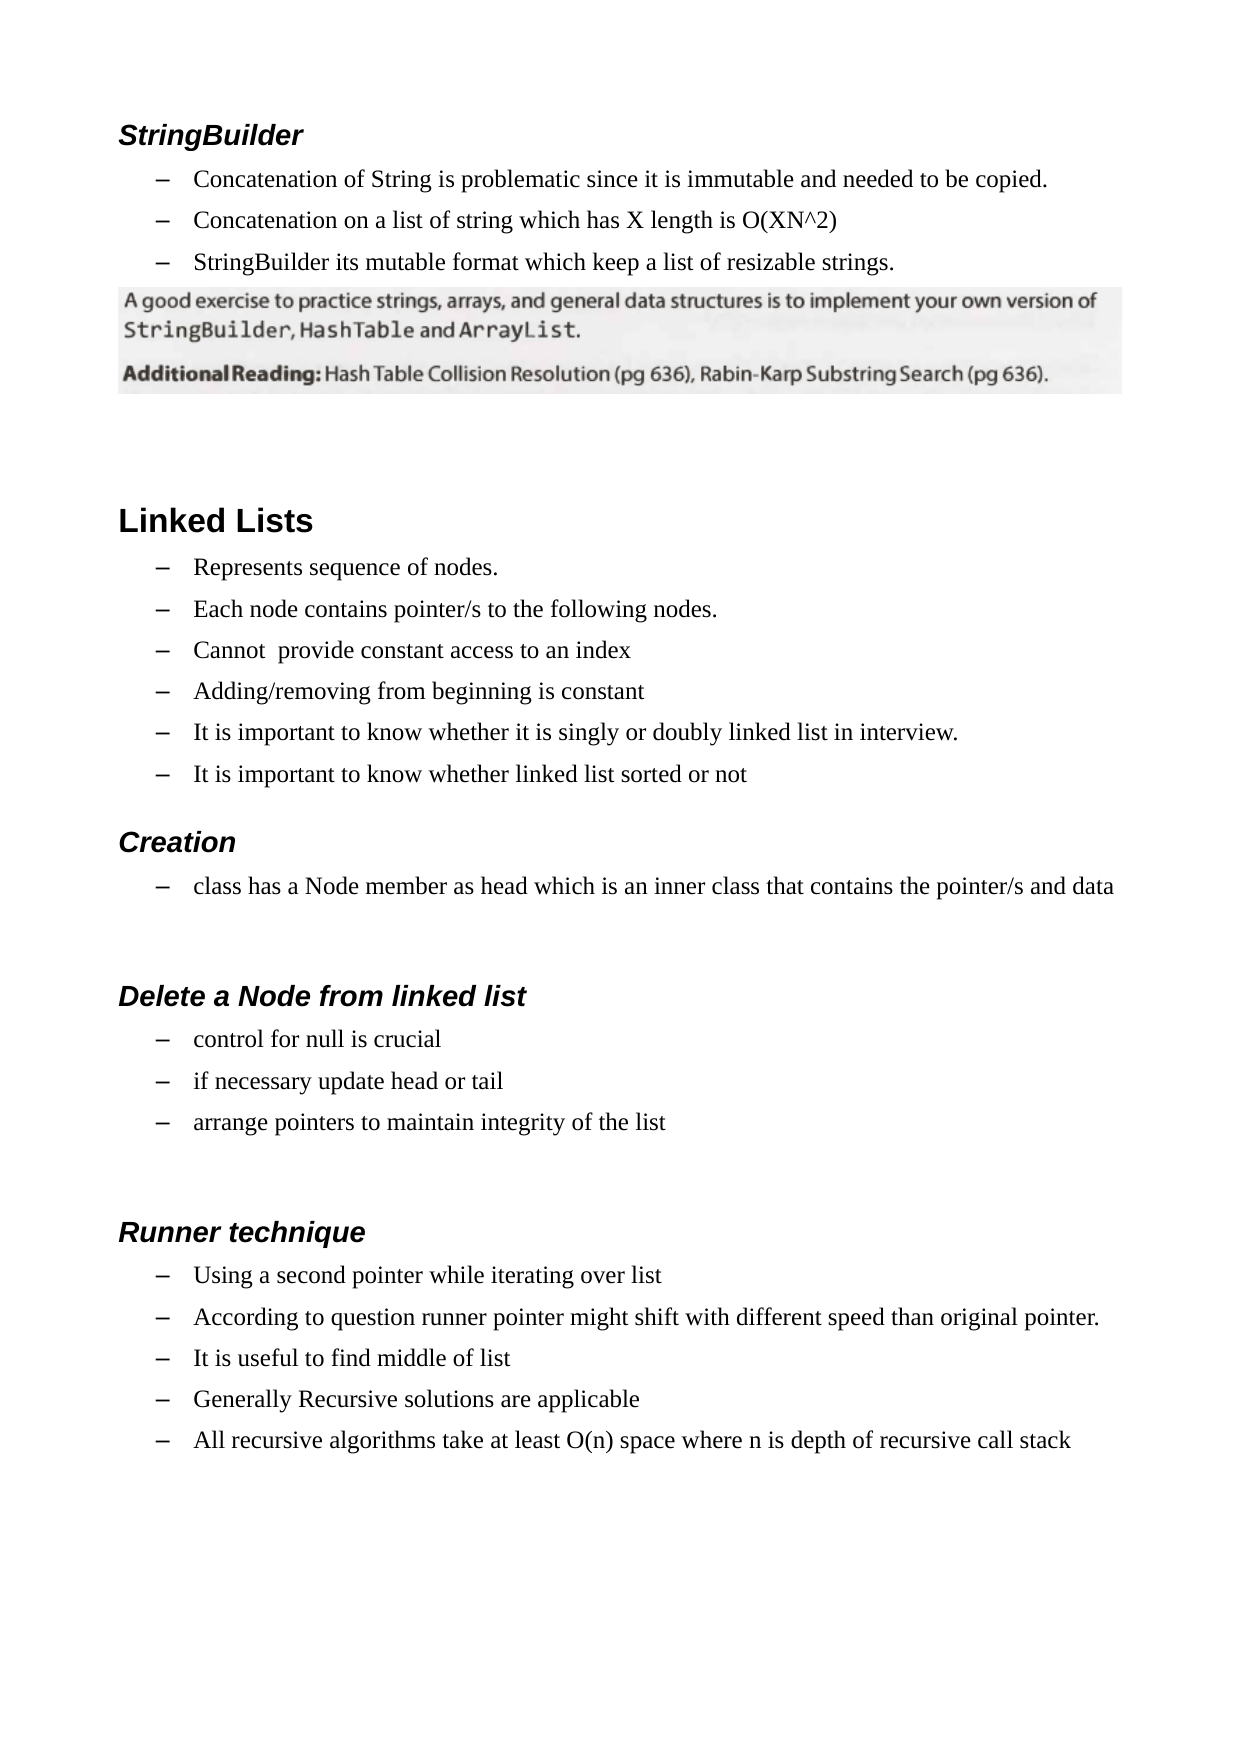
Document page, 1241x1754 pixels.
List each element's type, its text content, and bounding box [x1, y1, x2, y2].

subtitle Linked Lists [118, 501, 1122, 540]
list Using a second pointer while iterating over list [156, 1261, 1122, 1289]
list class has a Node member as head which is an inner class that contains the pointer/s and data [156, 871, 1122, 900]
subtitle Runner technique [118, 1214, 1122, 1248]
list Adding/removing from beginning is constant [156, 676, 1122, 705]
list It is useful to find middle of list [156, 1343, 1122, 1372]
subtitle Creation [118, 825, 1122, 858]
list All recursive algorithms take at least O(n) space where n is depth of recursive call stack [156, 1426, 1122, 1454]
list StringBuilder its mutable format which keep a list of resizable strings. [156, 247, 1122, 275]
list Concatenation of String is problematic since it is immutable and needed to be copied. [156, 164, 1122, 193]
subtitle StringBuilder [118, 118, 1122, 152]
list Each node contains pointer/s to the following nodes. [156, 594, 1122, 622]
list Concatenation on a list of string which has X length is O(XN^2) [156, 205, 1122, 234]
list According to question runner pointer might shift with different speed than original pointer. [156, 1302, 1122, 1331]
list if necessary update head or tail [156, 1066, 1122, 1094]
list Represents sequence of nodes. [156, 552, 1122, 581]
list It is important to know whether it is singly or doubly linked list in interview. [156, 717, 1122, 746]
list control for null is crucial [156, 1024, 1122, 1053]
list Generally Recursive solutions are applicable [156, 1384, 1122, 1413]
picture [118, 287, 1123, 394]
list Cannot provide constant access to an index [156, 635, 1122, 664]
list arrange pointers to maintain integrity of the list [156, 1107, 1122, 1136]
subtitle Delete a Node from linked list [118, 978, 1122, 1012]
list It is important to know whether linked list sorted or not [156, 759, 1122, 787]
